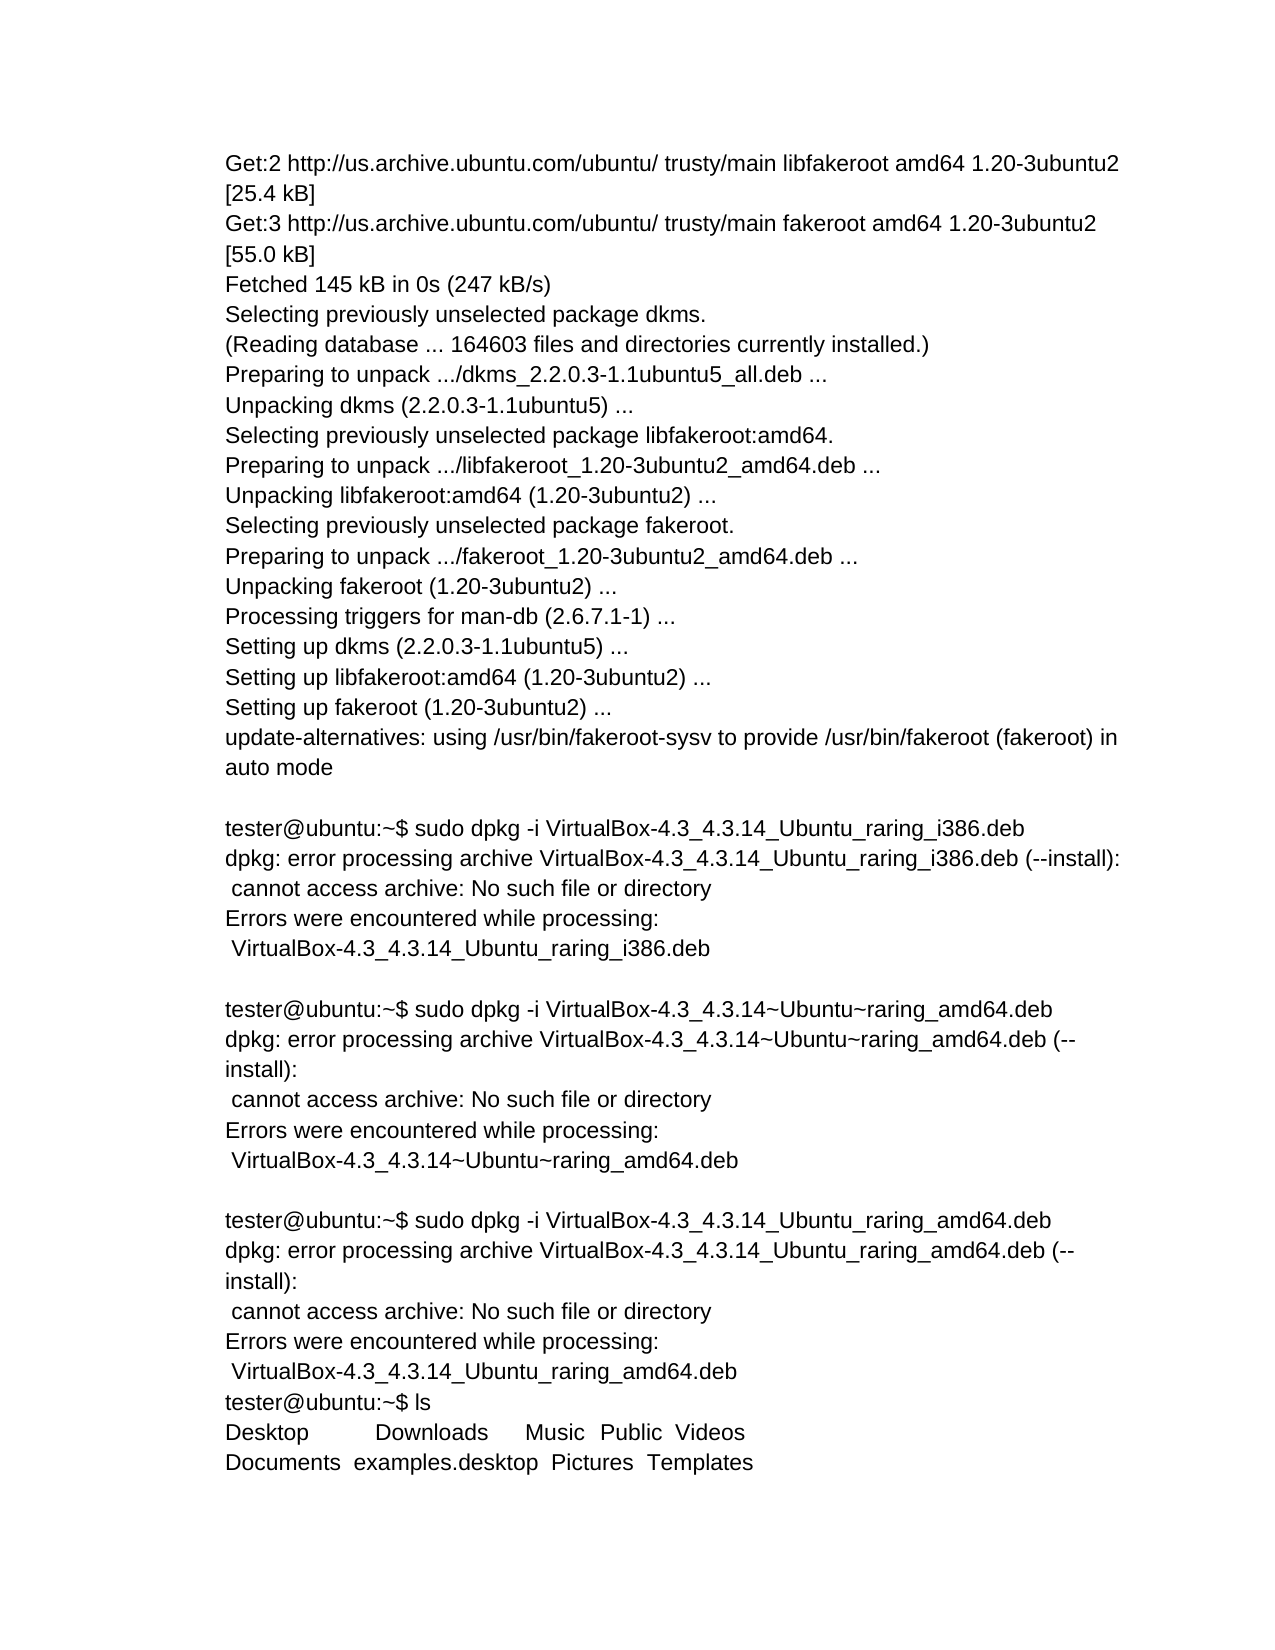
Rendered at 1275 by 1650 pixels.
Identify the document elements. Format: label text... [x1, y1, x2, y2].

text tester@ubuntu:~$ sudo dpkg -i VirtualBox-4.3_4.3.14_Ubuntu_raring_i386.deb [225, 814, 1125, 841]
text Get:3 http://us.archive.ubuntu.com/ubuntu/ trusty/main fakeroot amd64 1.20-3ubuntu2 [55.0 kB] [225, 210, 1125, 267]
text cannot access archive: No such file or directory [225, 875, 1125, 901]
text (Reading database ... 164603 files and directories currently installed.) [225, 331, 1125, 358]
text Unpacking fakeroot (1.20-3ubuntu2) ... [225, 573, 1125, 599]
text Errors were encountered while processing: [225, 905, 1125, 932]
text Unpacking dkms (2.2.0.3-1.1ubuntu5) ... [225, 392, 1125, 418]
text Get:2 http://us.archive.ubuntu.com/ubuntu/ trusty/main libfakeroot amd64 1.20-3ubuntu2 [25.4 kB] [225, 150, 1125, 207]
text dpkg: error processing archive VirtualBox-4.3_4.3.14_Ubuntu_raring_i386.deb (--install): [225, 845, 1125, 871]
text Errors were encountered while processing: [225, 1328, 1125, 1354]
text VirtualBox-4.3_4.3.14_Ubuntu_raring_amd64.deb [225, 1358, 1125, 1385]
text cannot access archive: No such file or directory [225, 1298, 1125, 1324]
text tester@ubuntu:~$ sudo dpkg -i VirtualBox-4.3_4.3.14~Ubuntu~raring_amd64.deb [225, 996, 1125, 1022]
text Preparing to unpack .../dkms_2.2.0.3-1.1ubuntu5_all.deb ... [225, 361, 1125, 388]
text Setting up libfakeroot:amd64 (1.20-3ubuntu2) ... [225, 663, 1125, 690]
text Processing triggers for man-db (2.6.7.1-1) ... [225, 603, 1125, 629]
text VirtualBox-4.3_4.3.14~Ubuntu~raring_amd64.deb [225, 1147, 1125, 1173]
text VirtualBox-4.3_4.3.14_Ubuntu_raring_i386.deb [225, 935, 1125, 962]
text Documents examples.desktop Pictures Templates [225, 1449, 1125, 1475]
text Preparing to unpack .../libfakeroot_1.20-3ubuntu2_amd64.deb ... [225, 452, 1125, 478]
text tester@ubuntu:~$ sudo dpkg -i VirtualBox-4.3_4.3.14_Ubuntu_raring_amd64.deb [225, 1207, 1125, 1234]
text Fetched 145 kB in 0s (247 kB/s) [225, 271, 1125, 297]
text Setting up dkms (2.2.0.3-1.1ubuntu5) ... [225, 633, 1125, 660]
text tester@ubuntu:~$ ls [225, 1388, 1125, 1415]
text Preparing to unpack .../fakeroot_1.20-3ubuntu2_amd64.deb ... [225, 543, 1125, 569]
text Errors were encountered while processing: [225, 1117, 1125, 1143]
text Unpacking libfakeroot:amd64 (1.20-3ubuntu2) ... [225, 482, 1125, 509]
text cannot access archive: No such file or directory [225, 1086, 1125, 1113]
text Selecting previously unselected package fakeroot. [225, 512, 1125, 539]
text Setting up fakeroot (1.20-3ubuntu2) ... [225, 694, 1125, 720]
text dpkg: error processing archive VirtualBox-4.3_4.3.14~Ubuntu~raring_amd64.deb (--install): [225, 1026, 1125, 1083]
text Desktop Downloads Music Public Videos [225, 1419, 1125, 1445]
text update-alternatives: using /usr/bin/fakeroot-sysv to provide /usr/bin/fakeroot (fakeroot) in auto mode [225, 724, 1125, 781]
text Selecting previously unselected package libfakeroot:amd64. [225, 422, 1125, 448]
text dpkg: error processing archive VirtualBox-4.3_4.3.14_Ubuntu_raring_amd64.deb (--install): [225, 1237, 1125, 1294]
text Selecting previously unselected package dkms. [225, 301, 1125, 327]
